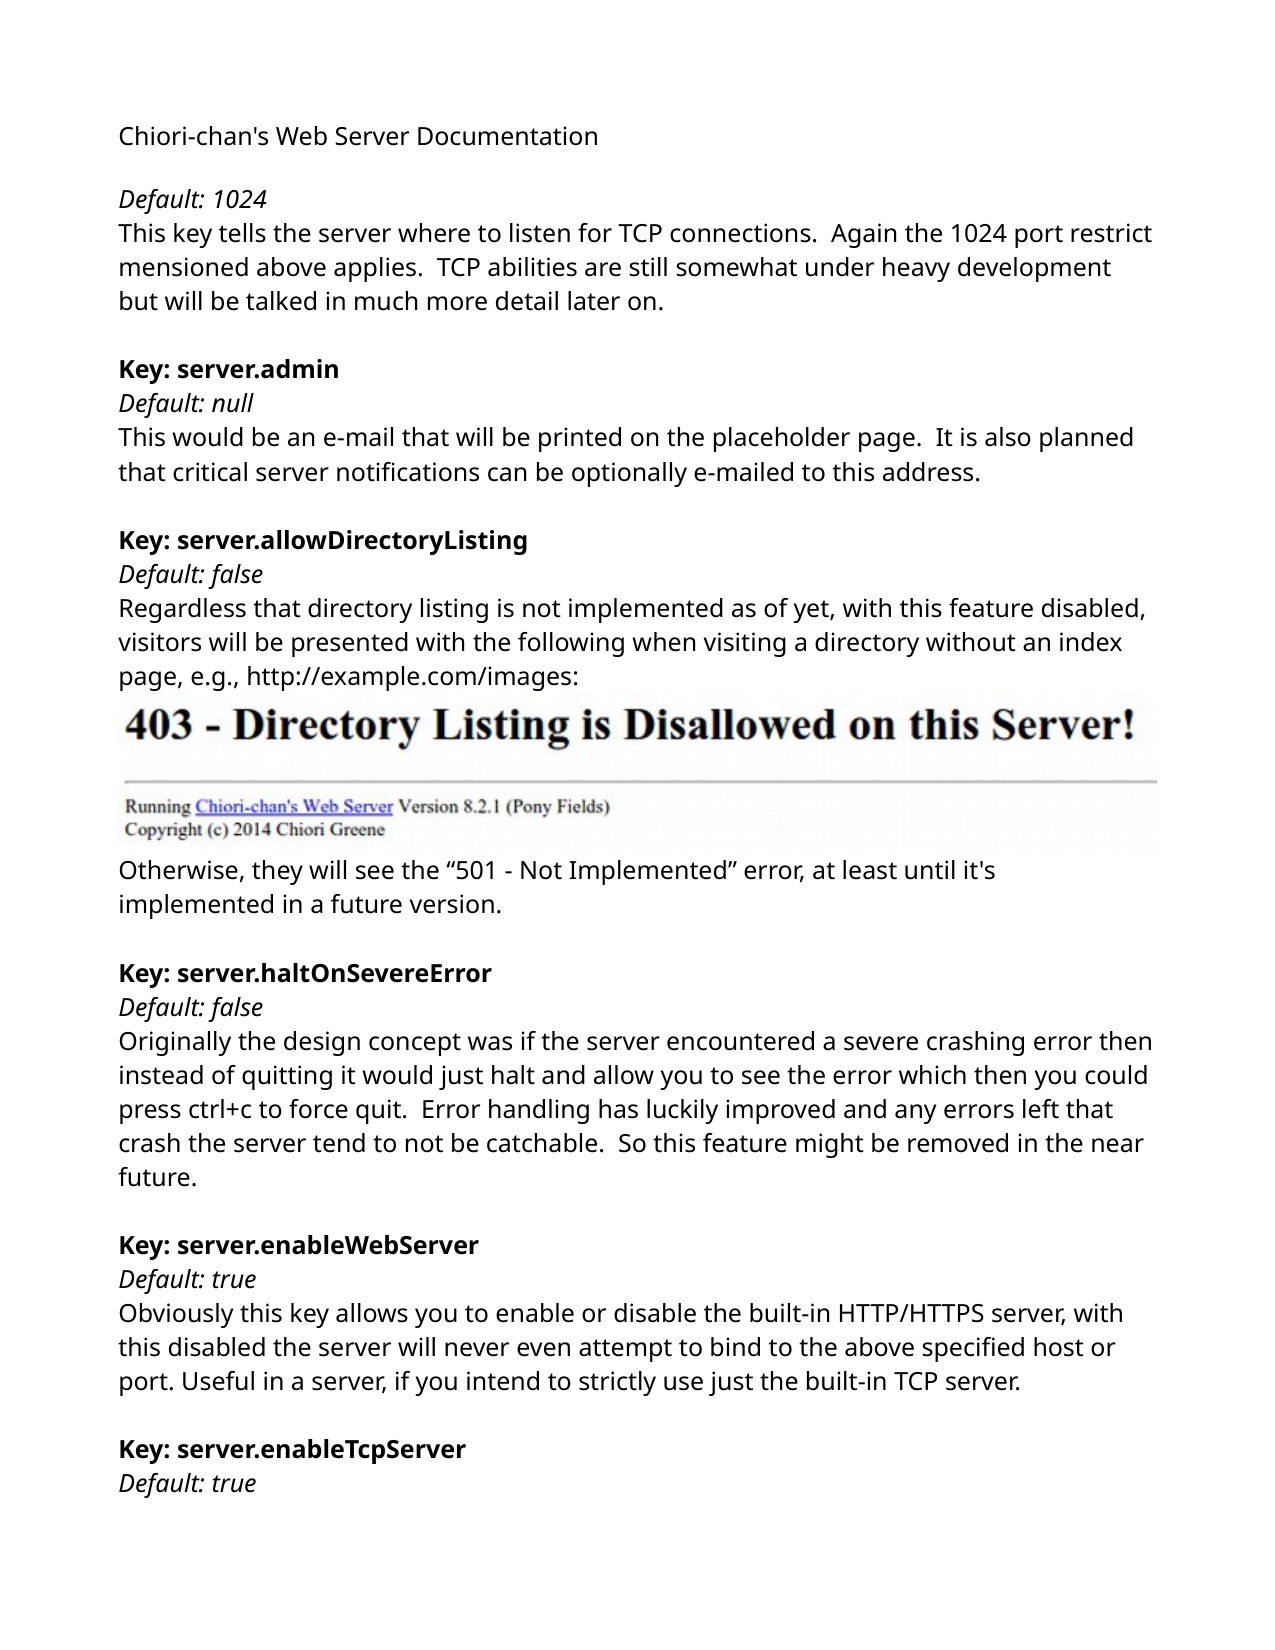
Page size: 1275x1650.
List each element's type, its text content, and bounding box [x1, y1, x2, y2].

text Key: server.enableTcpServer [118, 1432, 1157, 1466]
text Default: true [118, 1262, 1157, 1296]
text Key: server.haltOnSevereError [118, 955, 1157, 989]
text Key: server.allowDirectoryListing [118, 522, 1157, 556]
text Otherwise, they will see the “501 - Not Implemented” error, at least until it's implemented in a future version. [118, 853, 1157, 921]
picture [118, 692, 1157, 853]
text Default: false [118, 556, 1157, 590]
text Key: server.enableWebServer [118, 1228, 1157, 1262]
text Default: 1024 [118, 182, 1157, 216]
text Key: server.admin [118, 352, 1157, 386]
text Originally the design concept was if the server encountered a severe crashing error then instead of quitting it would just halt and allow you to see the error which then you could press ctrl+c to force quit. Error handling has luckily improved and any errors left that crash the server tend to not be catchable. So this feature might be removed in the near future. [118, 1023, 1157, 1194]
text Default: true [118, 1466, 1157, 1500]
text This would be an e-mail that will be printed on the placeholder page. It is also planned that critical server notifications can be optionally e-mailed to this address. [118, 420, 1157, 488]
text Default: null [118, 386, 1157, 420]
text Obviously this key allows you to enable or disable the built-in HTTP/HTTPS server, with this disabled the server will never even attempt to bind to the above specified host or port. Useful in a server, if you intend to strictly use just the built-in TCP server. [118, 1296, 1157, 1398]
text Regardless that directory listing is not implemented as of yet, with this feature disabled, visitors will be presented with the following when visiting a directory without an index page, e.g., http://example.com/images: [118, 590, 1157, 692]
text Default: false [118, 989, 1157, 1023]
text This key tells the server where to listen for TCP connections. Again the 1024 port restrict mensioned above applies. TCP abilities are still somewhat under heavy development but will be talked in much more detail later on. [118, 216, 1157, 318]
